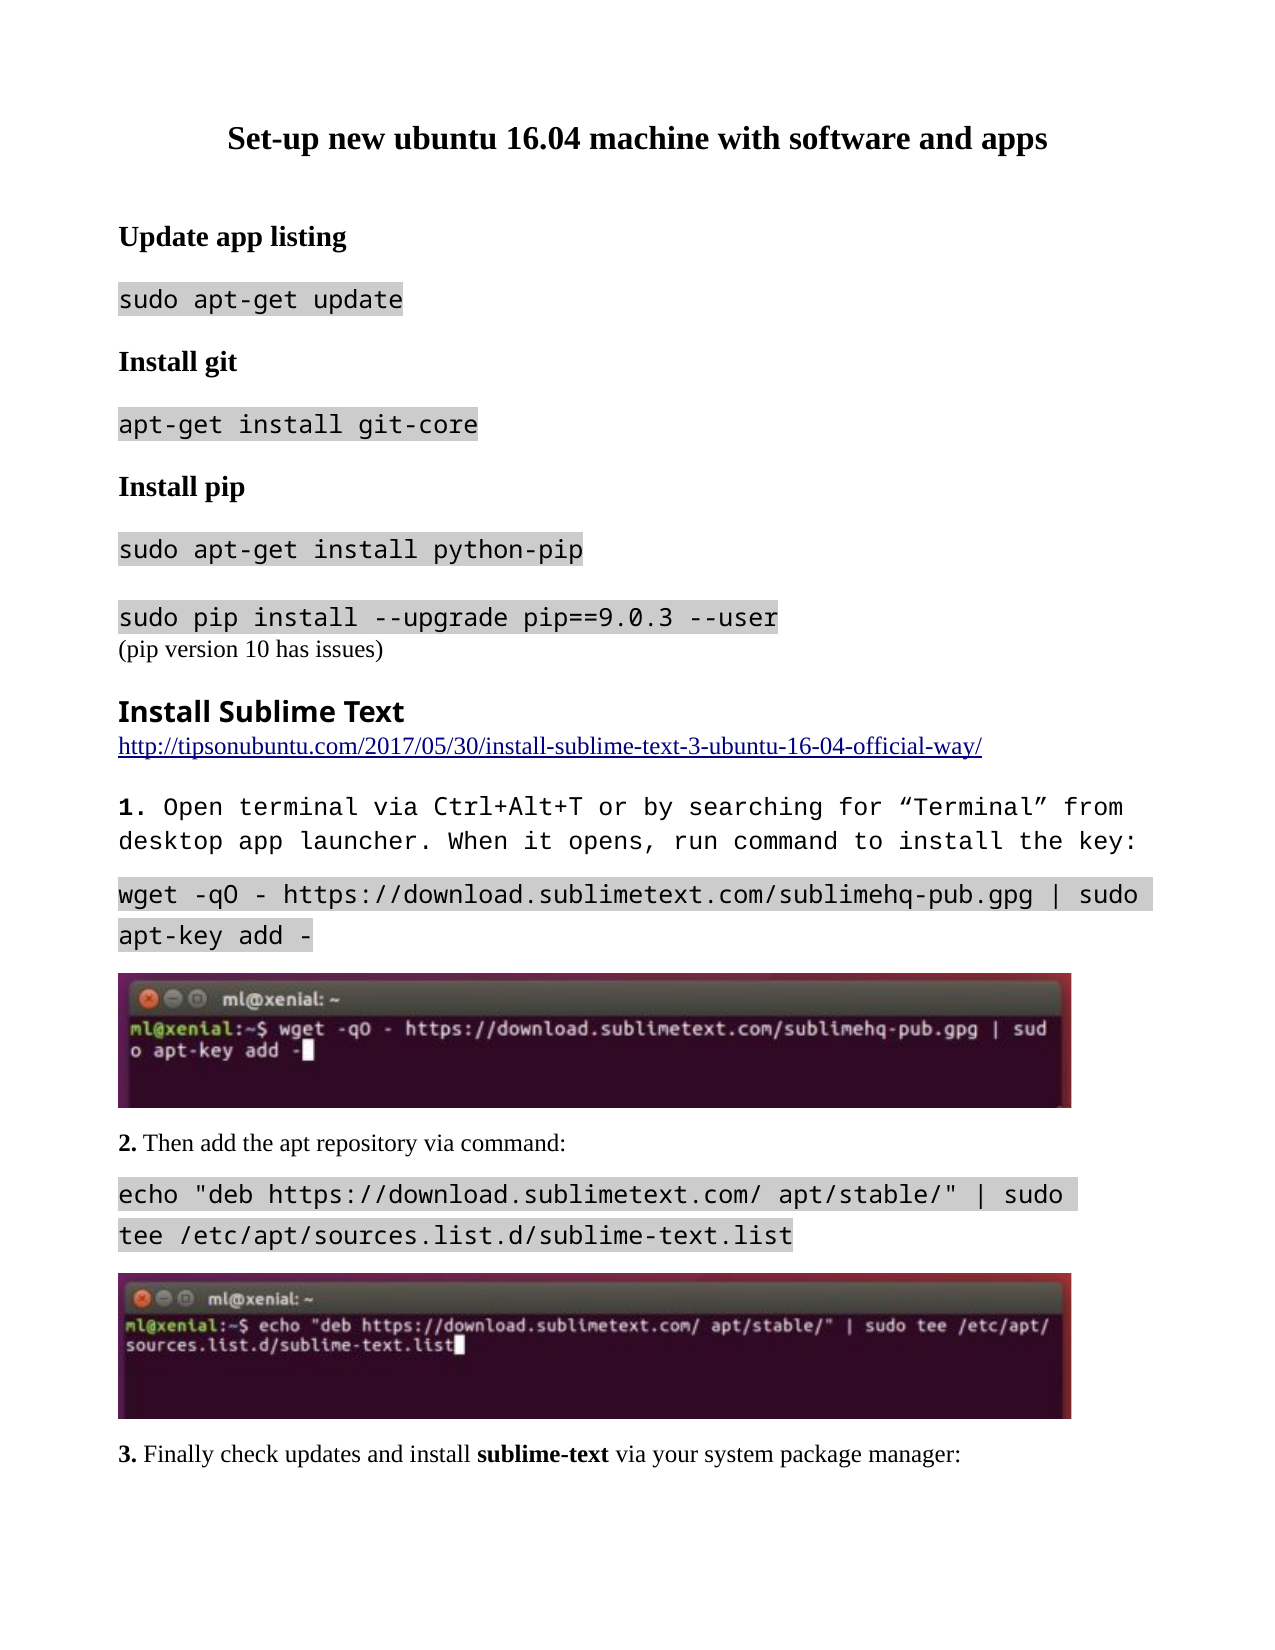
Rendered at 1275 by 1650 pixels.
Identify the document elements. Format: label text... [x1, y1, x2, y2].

text wget -qO - https://download.sublimetext.com/sublimehq-pub.gpg | sudo apt-key add - [118, 877, 1157, 952]
text Update app listing [118, 219, 1157, 253]
text apt-get install git-core [118, 407, 1157, 441]
text 3. Finally check updates and install sublime-text via your system package manager: [118, 1439, 1157, 1468]
text Set-up new ubuntu 16.04 machine with software and apps [118, 118, 1157, 156]
text 1. Open terminal via Ctrl+Alt+T or by searching for “Terminal” from desktop app launcher. When it opens, run command to install the key: [118, 789, 1157, 857]
text http://tipsonubuntu.com/2017/05/30/install-sublime-text-3-ubuntu-16-04-official-way/ [118, 731, 1157, 760]
text (pip version 10 has issues) [118, 634, 1157, 663]
text Install git [118, 344, 1157, 378]
text Install Sublime Text [118, 691, 1157, 731]
picture [118, 973, 1072, 1108]
text sudo apt-get install python-pip [118, 532, 1157, 566]
text Install pip [118, 469, 1157, 503]
picture [118, 1273, 1072, 1419]
text sudo apt-get update [118, 282, 1157, 316]
text echo "deb https://download.sublimetext.com/ apt/stable/" | sudo tee /etc/apt/sources.list.d/sublime-text.list [118, 1177, 1157, 1252]
text sudo pip install --upgrade pip==9.0.3 --user [118, 600, 1157, 634]
text 2. Then add the apt repository via command: [118, 1128, 1157, 1157]
